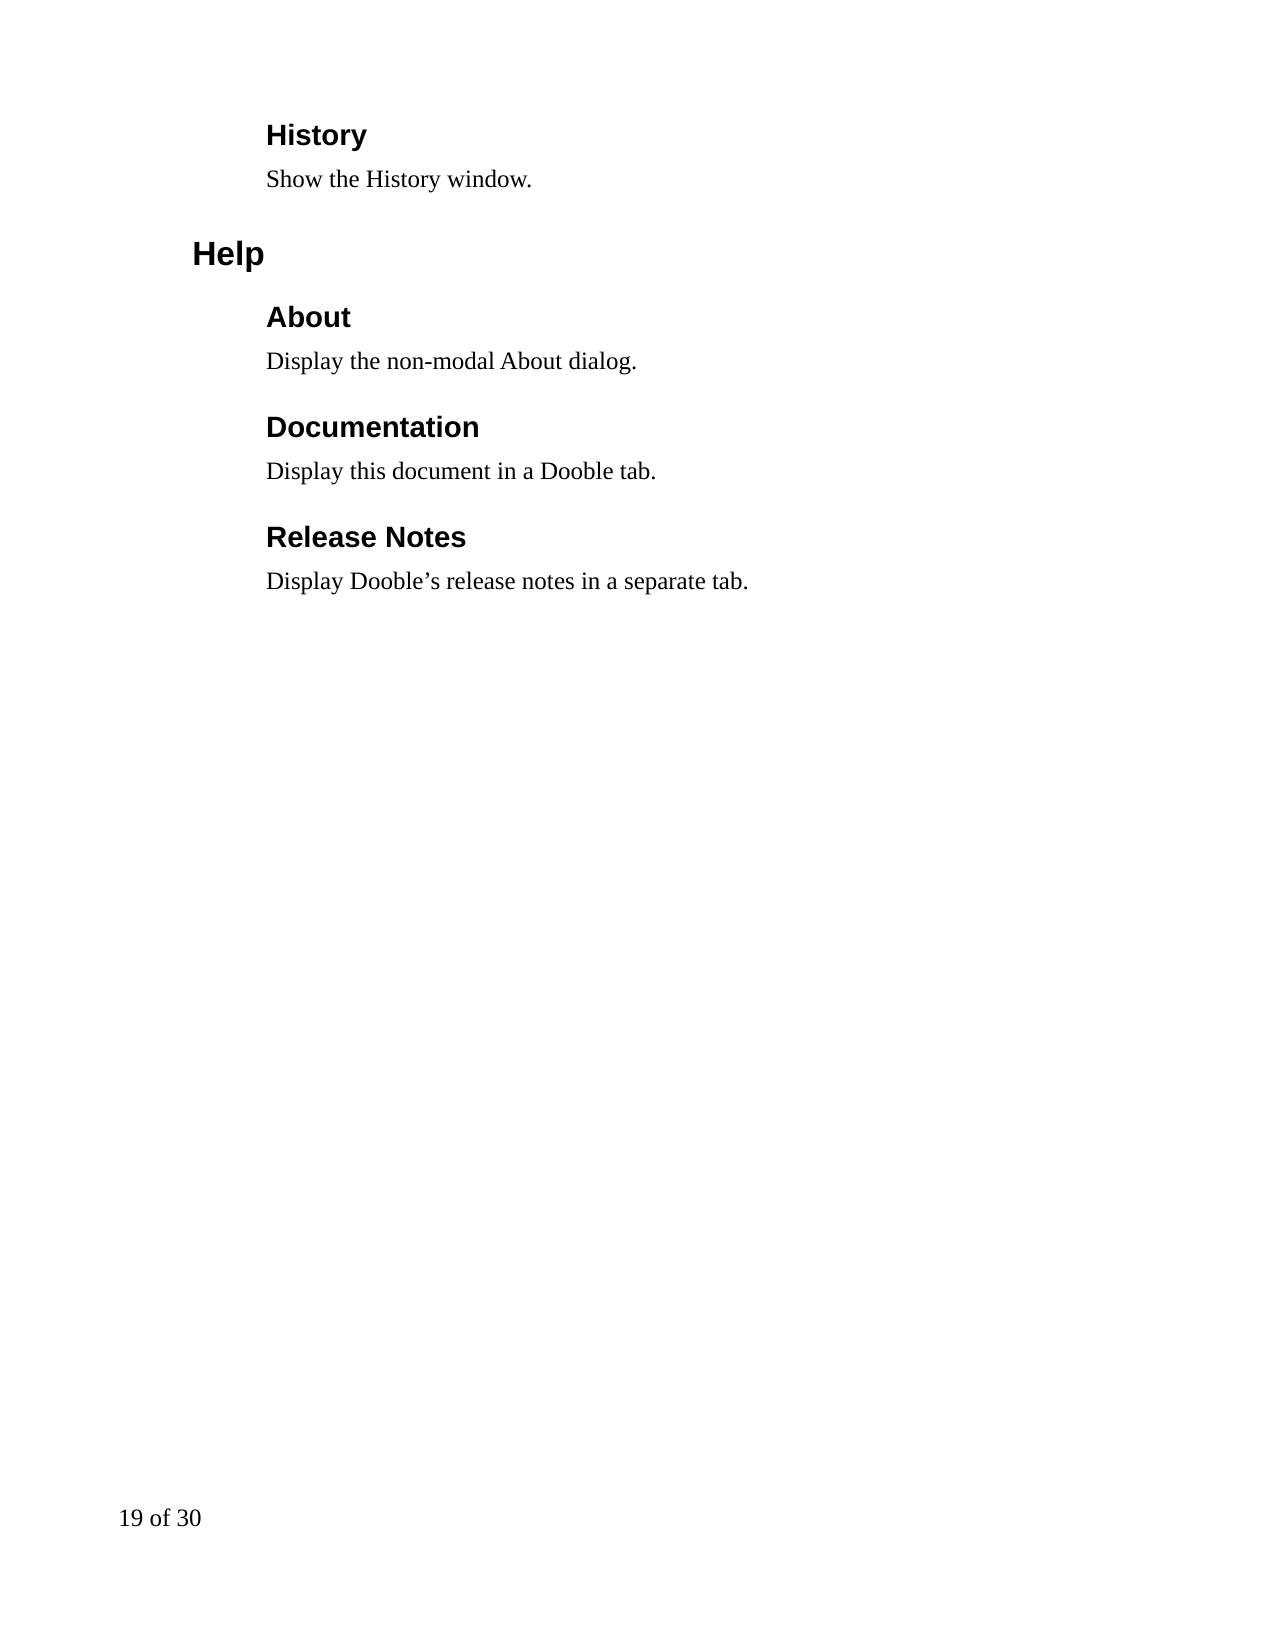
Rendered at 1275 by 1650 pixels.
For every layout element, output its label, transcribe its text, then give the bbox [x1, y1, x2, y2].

subtitle About [266, 300, 1157, 334]
text Show the History window. [266, 164, 1157, 193]
text Display the non-modal About dialog. [266, 346, 1157, 375]
subtitle Documentation [266, 410, 1157, 444]
subtitle Help [192, 234, 1157, 273]
text Display this document in a Dooble tab. [266, 456, 1157, 485]
subtitle Release Notes [266, 520, 1157, 553]
subtitle History [266, 118, 1157, 152]
text Display Dooble’s release notes in a separate tab. [266, 566, 1157, 595]
